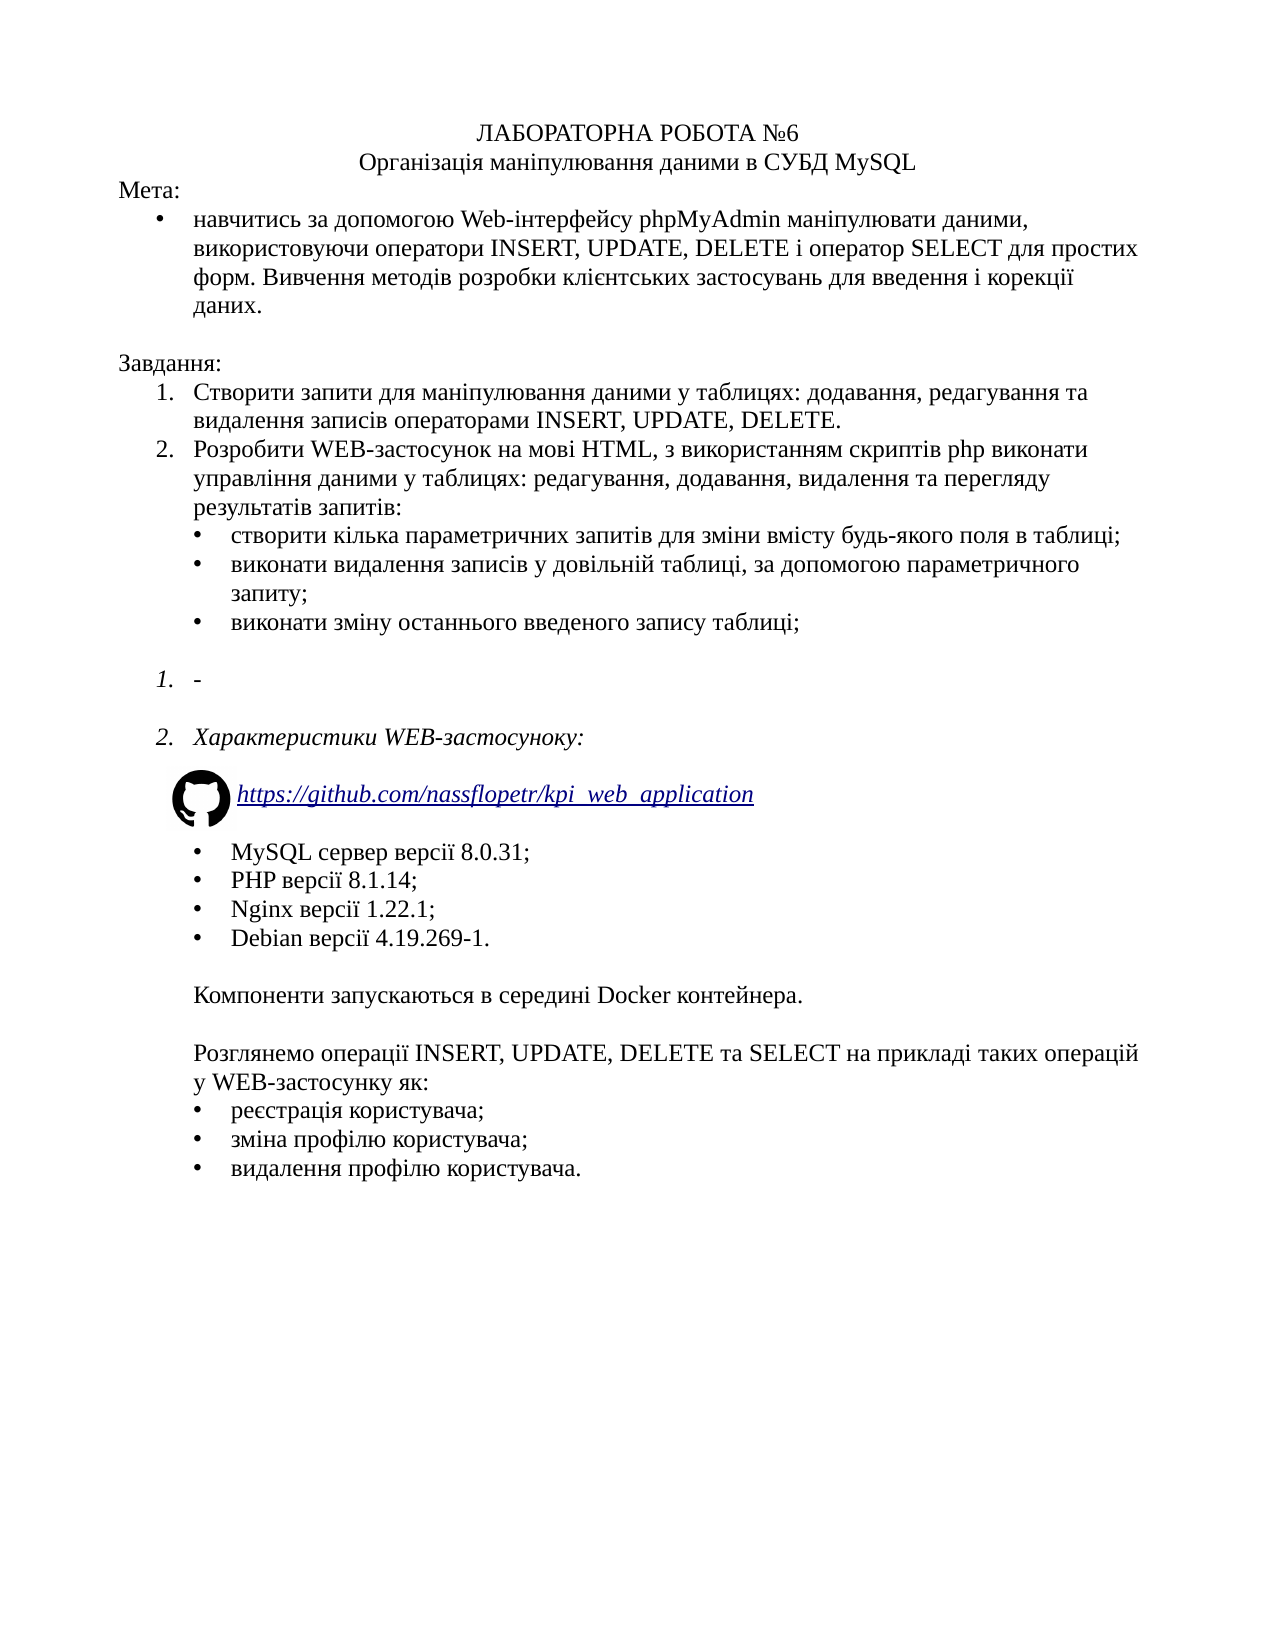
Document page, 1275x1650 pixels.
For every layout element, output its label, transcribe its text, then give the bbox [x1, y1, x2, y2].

list PHP версії 8.1.14; [193, 866, 1157, 894]
list Розробити WEB-застосунок на мові HTML, з використанням скриптів php виконати управління даними у таблицях: редагування, додавання, видалення та перегляду результатів запитів: [156, 434, 1157, 521]
list створити кілька параметричних запитів для зміни вмісту будь-якого поля в таблиці; [193, 521, 1157, 549]
list даних. [156, 291, 1157, 319]
list зміна профілю користувача; [193, 1124, 1157, 1153]
list навчитись за допомогою Web-інтерфейсу phpMyAdmin маніпулювати даними, використовуючи оператори INSERT, UPDATE, DELETE і оператор SELECT для простих форм. Вивчення методів розробки клієнтських застосувань для введення і корекції [156, 204, 1157, 291]
text Компоненти запускаються в середині Docker контейнера. [118, 981, 1157, 1009]
list Створити запити для маніпулювання даними у таблицях: додавання, редагування та видалення записів операторами INSERT, UPDATE, DELETE. [156, 377, 1157, 434]
list реєстрація користувача; [193, 1096, 1157, 1124]
list Характеристики WEB-застосуноку: [156, 722, 1157, 751]
list Debian версії 4.19.269-1. [193, 923, 1157, 952]
text Організація маніпулювання даними в СУБД MySQL [118, 147, 1157, 176]
text https://github.com/nassflopetr/kpi_web_application [237, 779, 1157, 808]
list - [156, 664, 1157, 693]
list Nginx версії 1.22.1; [193, 894, 1157, 923]
text Мета: [118, 176, 1157, 204]
text [118, 779, 166, 808]
text ЛАБОРАТОРНА РОБОТА №6 [118, 118, 1157, 147]
list MySQL сервер версії 8.0.31; [193, 837, 1157, 866]
text Розглянемо операції INSERT, UPDATE, DELETE та SELECT на прикладі таких операцій у WEB-застосунку як: [118, 1038, 1157, 1096]
picture [166, 766, 237, 831]
list видалення профілю користувача. [193, 1153, 1157, 1182]
text Завдання: [118, 348, 1157, 377]
list виконати зміну останнього введеного запису таблиці; [193, 607, 1157, 636]
list виконати видалення записів у довільній таблиці, за допомогою параметричного запиту; [193, 549, 1157, 607]
